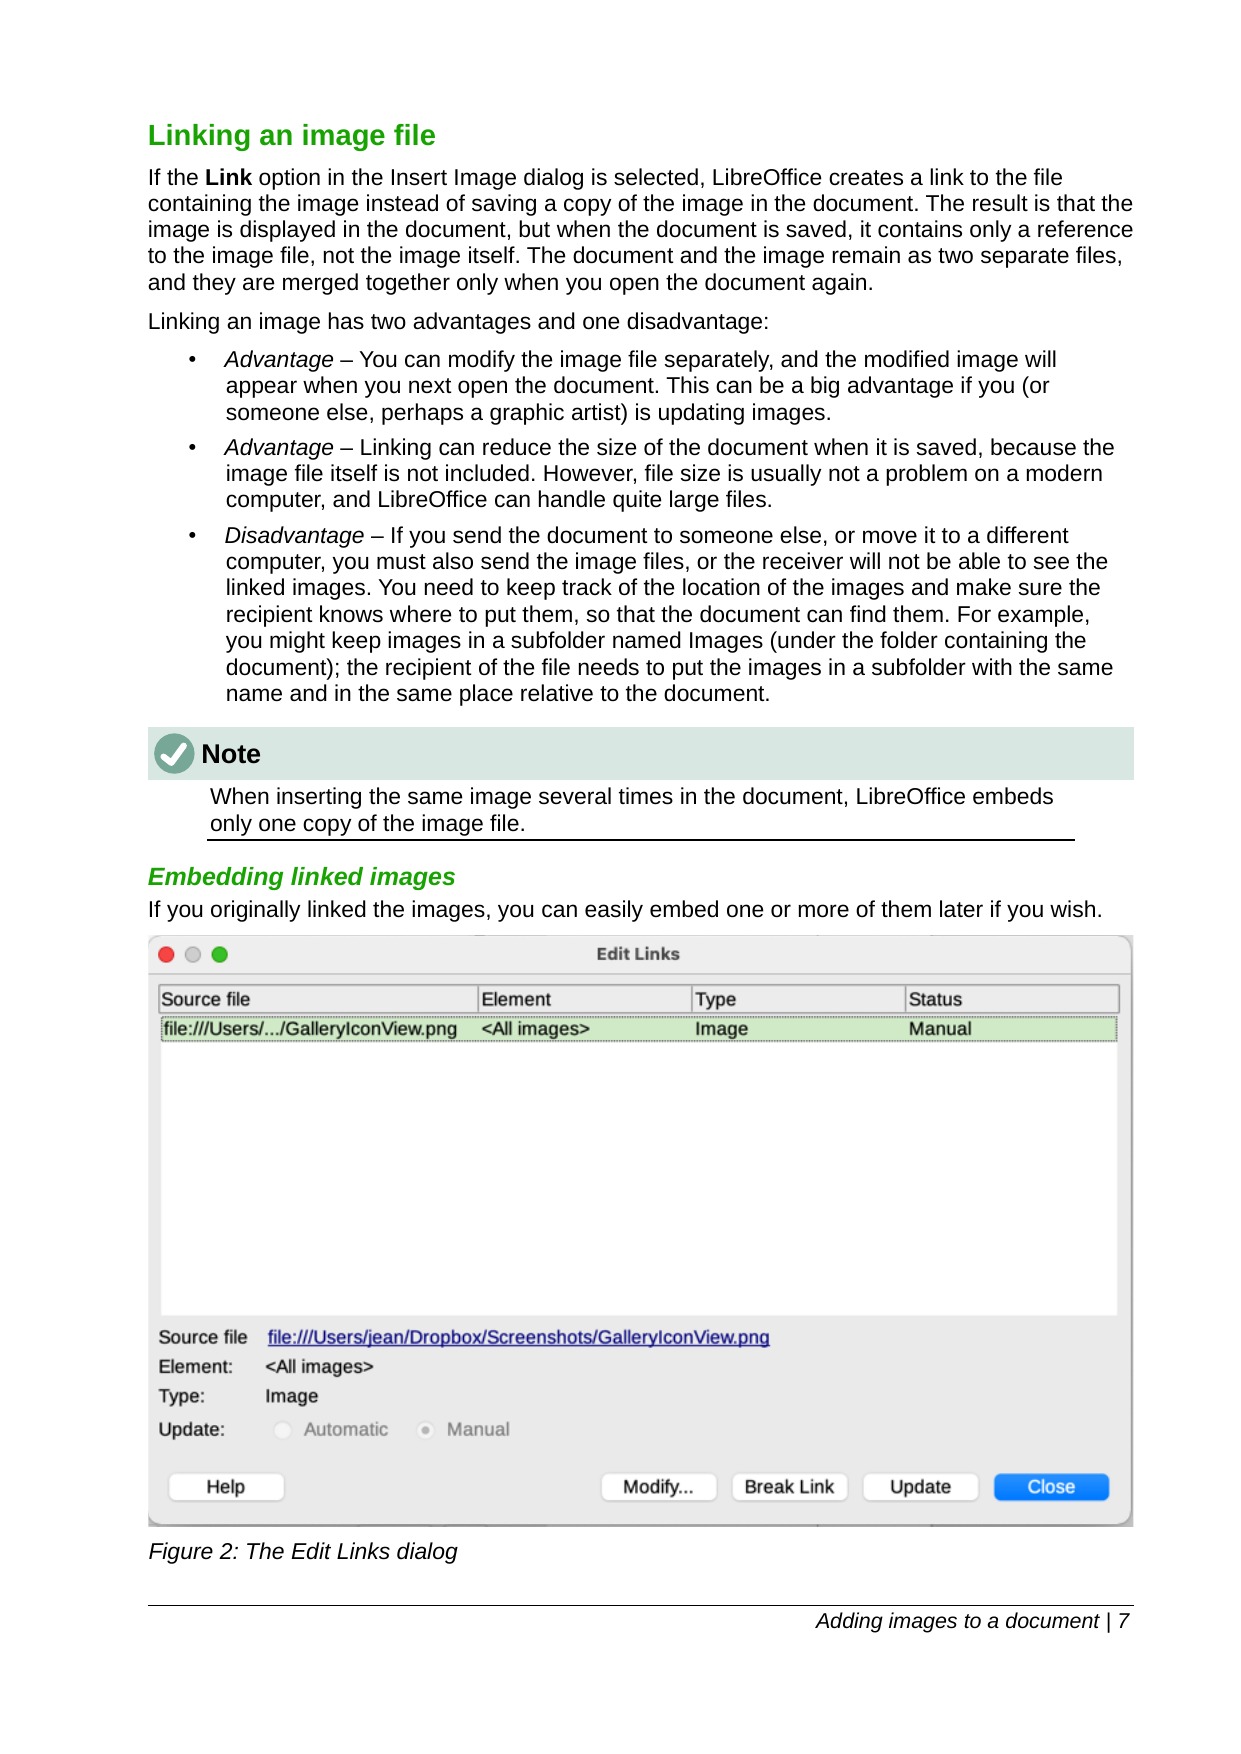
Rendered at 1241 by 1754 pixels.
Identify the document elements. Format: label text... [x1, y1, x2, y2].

subtitle Embedding linked images [148, 862, 1134, 890]
text When inserting the same image several times in the document, LibreOffice embeds only one copy of the image file. [207, 780, 1075, 839]
list Linking an image has two advantages and one disadvantage: [148, 308, 1134, 334]
text If the Link option in the Insert Image dialog is selected, LibreOffice creates a link to the file containing the image instead of saving a copy of the image in the document. The result is that the image is displayed in the document, but when the document is saved, it contains only a reference to the image file, not the image itself. The document and the image remain as two separate files, and they are merged together only when you open the document again. [148, 163, 1134, 295]
picture [148, 935, 1134, 1527]
list Disadvantage – If you send the document to someone else, or move it to a different computer, you must also send the image files, or the receiver will not be able to see the linked images. You need to keep track of the location of the images and make sure the recipient knows where to put them, so that the document can find them. For example, you might keep images in a subfolder named Images (under the folder containing the document); the recipient of the file needs to put the images in a subfolder with the same name and in the same place relative to the document. [185, 519, 1134, 709]
subtitle Linking an image file [148, 118, 1134, 152]
list If you originally linked the images, you can easily embed one or more of them later if you wish. [148, 896, 1134, 923]
list Advantage – You can modify the image file separately, and the modified image will appear when you next open the document. This can be a big advantage if you (or someone else, perhaps a graphic artist) is updating images. [185, 343, 1134, 425]
list Advantage – Linking can reduce the size of the document when it is saved, because the image file itself is not included. However, file size is usually not a problem on a modern computer, and LibreOffice can handle quite large files. [185, 431, 1134, 513]
text Figure 2: The Edit Links dialog [148, 1538, 1133, 1565]
subtitle Note [148, 727, 1134, 780]
